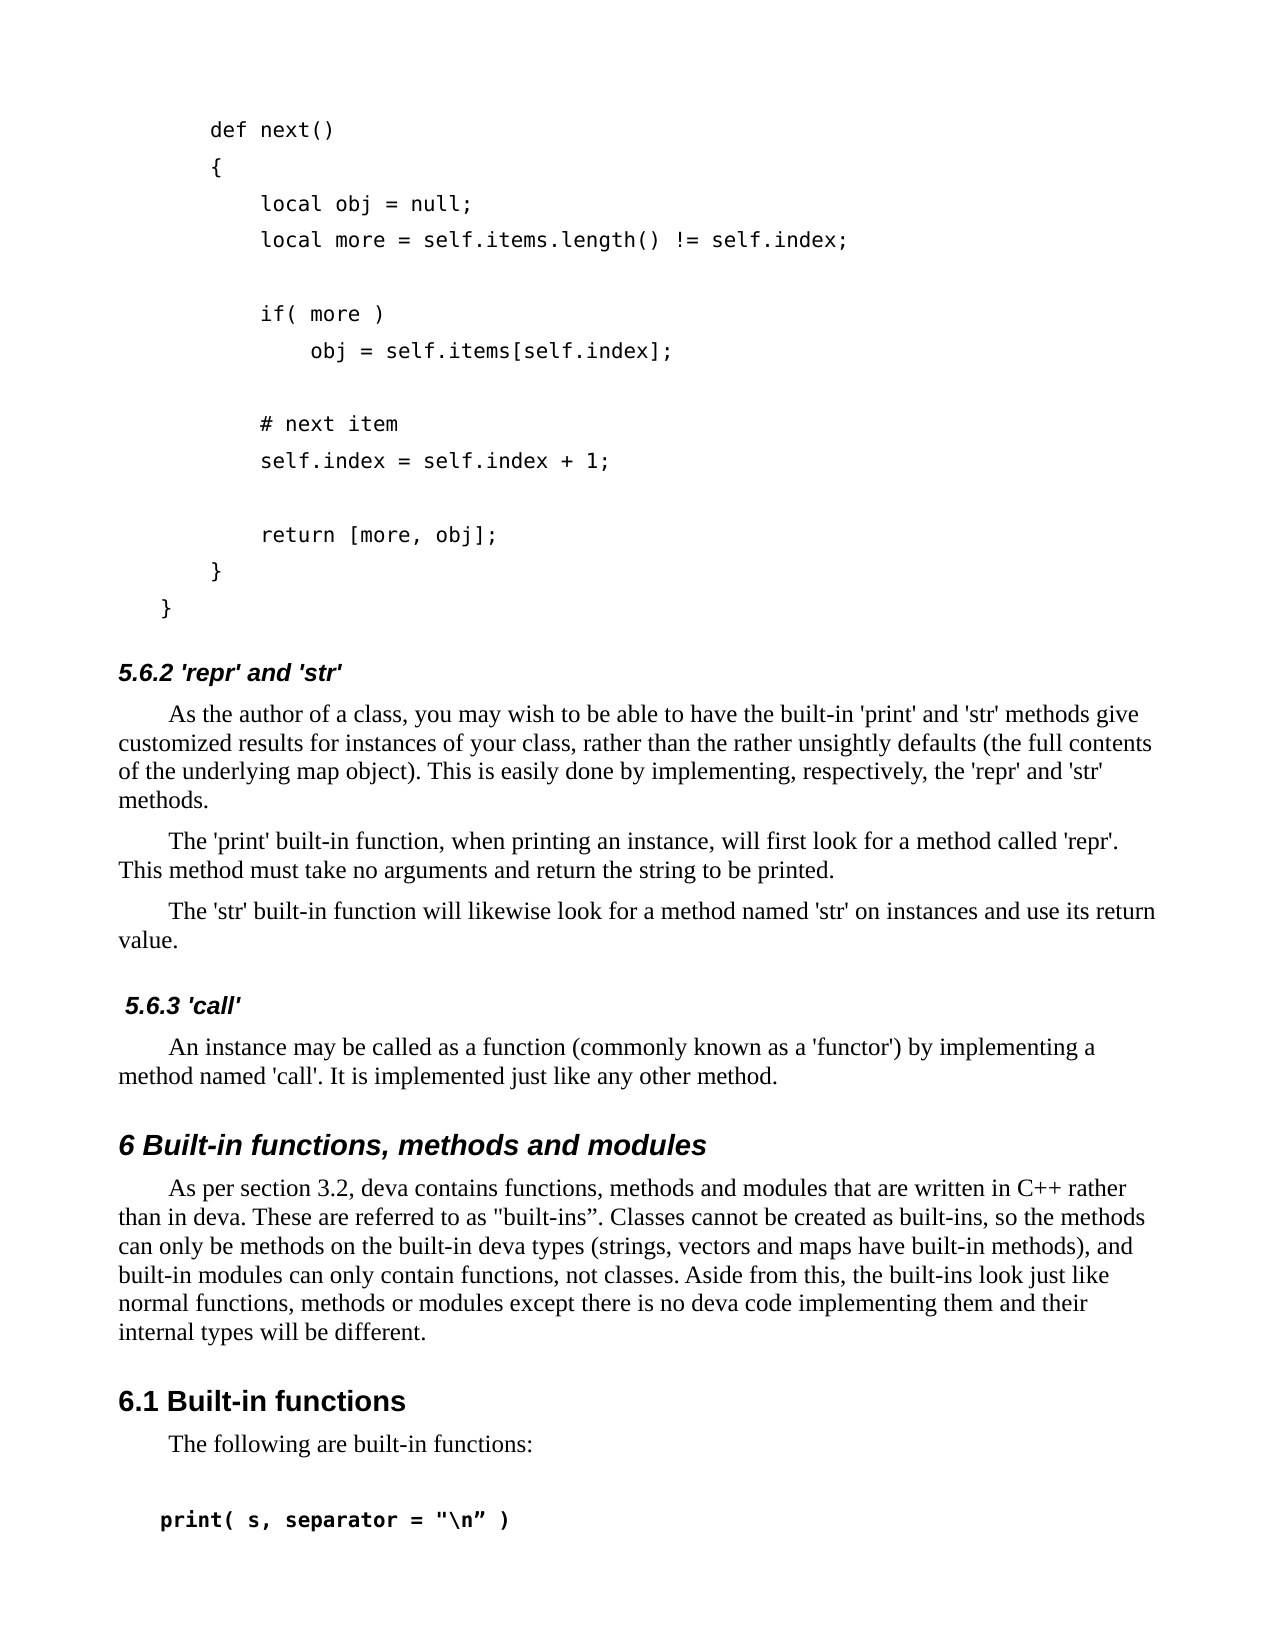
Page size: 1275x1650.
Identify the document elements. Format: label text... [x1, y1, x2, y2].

subtitle 5.6.2 'repr' and 'str' [118, 658, 1157, 686]
text # next item [118, 412, 1157, 437]
text As per section 3.2, deva contains functions, methods and modules that are written in C++ rather than in deva. These are referred to as "built-ins”. Classes cannot be created as built-ins, so the methods can only be methods on the built-in deva types (strings, vectors and maps have built-in methods), and built-in modules can only contain functions, not classes. Aside from this, the built-ins look just like normal functions, methods or modules except there is no deva code implementing them and their internal types will be different. [118, 1173, 1157, 1346]
subtitle 6 Built-in functions, methods and modules [118, 1127, 1157, 1161]
text The 'print' built-in function, when printing an instance, will first look for a method called 'repr'. This method must take no arguments and return the string to be printed. [118, 826, 1157, 884]
text print( s, separator = "\n” ) [118, 1508, 1157, 1532]
text if( more ) [118, 302, 1157, 326]
text local obj = null; [118, 192, 1157, 216]
text def next() [118, 118, 1157, 142]
text An instance may be called as a function (commonly known as a 'functor') by implementing a method named 'call'. It is implemented just like any other method. [118, 1032, 1157, 1090]
text return [more, obj]; [118, 523, 1157, 547]
text As the author of a class, you may wish to be able to have the built-in 'print' and 'str' methods give customized results for instances of your class, rather than the rather unsightly defaults (the full contents of the underlying map object). This is easily done by implementing, respectively, the 'repr' and 'str' methods. [118, 699, 1157, 814]
text local more = self.items.length() != self.index; [118, 228, 1157, 253]
text The 'str' built-in function will likewise look for a method named 'str' on instances and use its return value. [118, 896, 1157, 954]
text } [118, 596, 1157, 620]
subtitle 6.1 Built-in functions [118, 1383, 1157, 1417]
text self.index = self.index + 1; [118, 449, 1157, 473]
text The following are built-in functions: [118, 1429, 1157, 1458]
text { [118, 155, 1157, 179]
text obj = self.items[self.index]; [118, 339, 1157, 363]
subtitle 5.6.3 'call' [118, 991, 1157, 1020]
text } [118, 559, 1157, 584]
